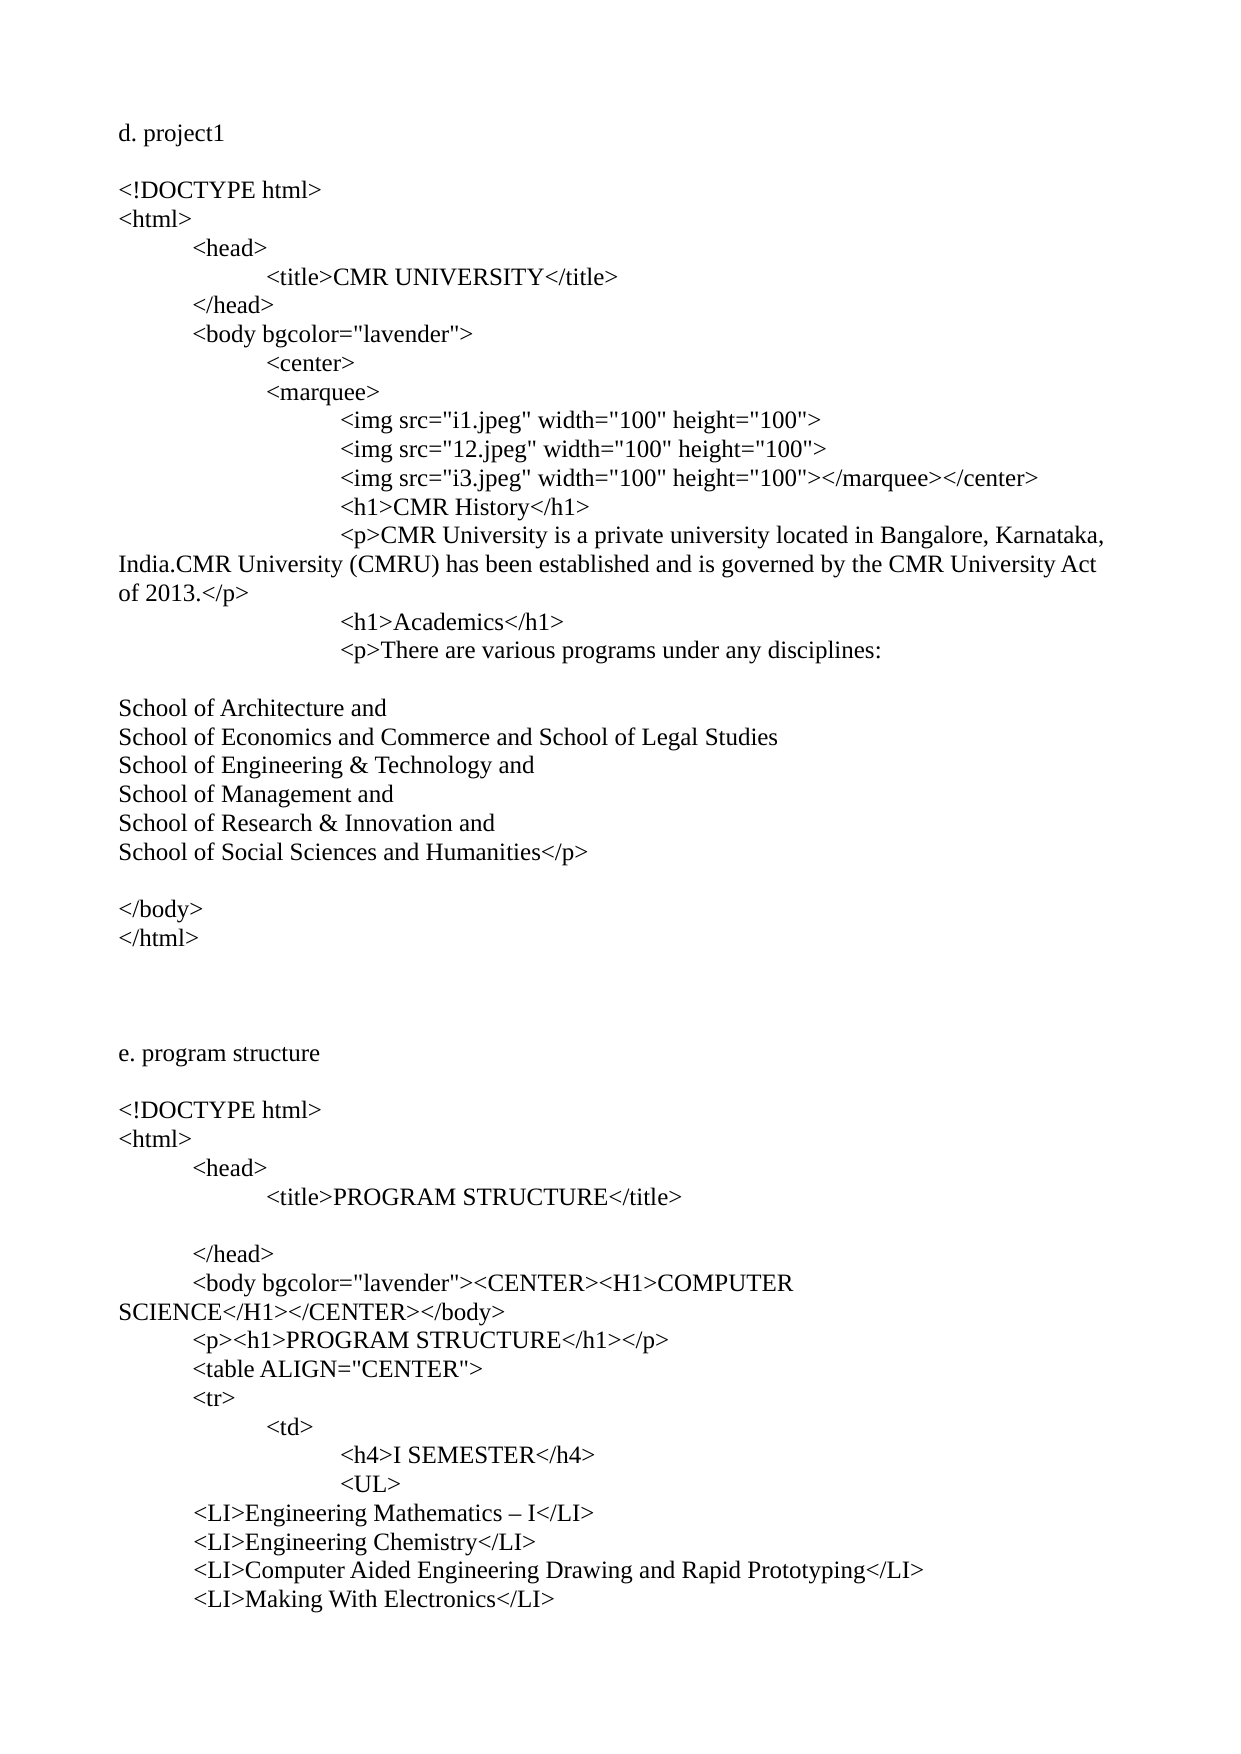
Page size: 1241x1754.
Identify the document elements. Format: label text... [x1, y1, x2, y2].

text <UL> [118, 1469, 1122, 1498]
text <head> [118, 233, 1122, 262]
text <h1>CMR History</h1> [118, 492, 1122, 521]
text <LI>Engineering Chemistry</LI> [118, 1527, 1122, 1556]
text School of Architecture and [118, 693, 1122, 722]
text <p><h1>PROGRAM STRUCTURE</h1></p> [118, 1326, 1122, 1354]
text <p>CMR University is a private university located in Bangalore, Karnataka, India.CMR University (CMRU) has been established and is governed by the CMR University Act of 2013.</p> [118, 521, 1122, 607]
text <LI>Computer Aided Engineering Drawing and Rapid Prototyping</LI> [118, 1556, 1122, 1584]
text <center> [118, 348, 1122, 377]
text <!DOCTYPE html> [118, 176, 1122, 204]
text School of Management and [118, 779, 1122, 808]
text <td> [118, 1412, 1122, 1441]
text School of Economics and Commerce and School of Legal Studies [118, 722, 1122, 751]
text <title>PROGRAM STRUCTURE</title> [118, 1182, 1122, 1211]
text <marquee> [118, 377, 1122, 406]
text d. project1 [118, 118, 1122, 147]
text <img src="i3.jpeg" width="100" height="100"></marquee></center> [118, 463, 1122, 492]
text <html> [118, 1124, 1122, 1153]
text School of Research & Innovation and [118, 808, 1122, 837]
text <h1>Academics</h1> [118, 607, 1122, 636]
text <html> [118, 204, 1122, 233]
text <LI>Engineering Mathematics – I</LI> [118, 1498, 1122, 1527]
text <head> [118, 1153, 1122, 1182]
text <img src="i1.jpeg" width="100" height="100"> [118, 406, 1122, 434]
text <tr> [118, 1383, 1122, 1412]
text </html> [118, 923, 1122, 952]
text School of Social Sciences and Humanities</p> [118, 837, 1122, 866]
text </head> [118, 1239, 1122, 1268]
text <title>CMR UNIVERSITY</title> [118, 262, 1122, 291]
text e. program structure [118, 1038, 1122, 1067]
text <LI>Making With Electronics</LI> [118, 1584, 1122, 1613]
text <table ALIGN="CENTER"> [118, 1354, 1122, 1383]
text School of Engineering & Technology and [118, 751, 1122, 779]
text <!DOCTYPE html> [118, 1096, 1122, 1124]
text <h4>I SEMESTER</h4> [118, 1441, 1122, 1469]
text <img src="12.jpeg" width="100" height="100"> [118, 434, 1122, 463]
text <p>There are various programs under any disciplines: [118, 636, 1122, 664]
text </body> [118, 894, 1122, 923]
text <body bgcolor="lavender"><CENTER><H1>COMPUTER SCIENCE</H1></CENTER></body> [118, 1268, 1122, 1326]
text </head> [118, 291, 1122, 319]
text <body bgcolor="lavender"> [118, 319, 1122, 348]
